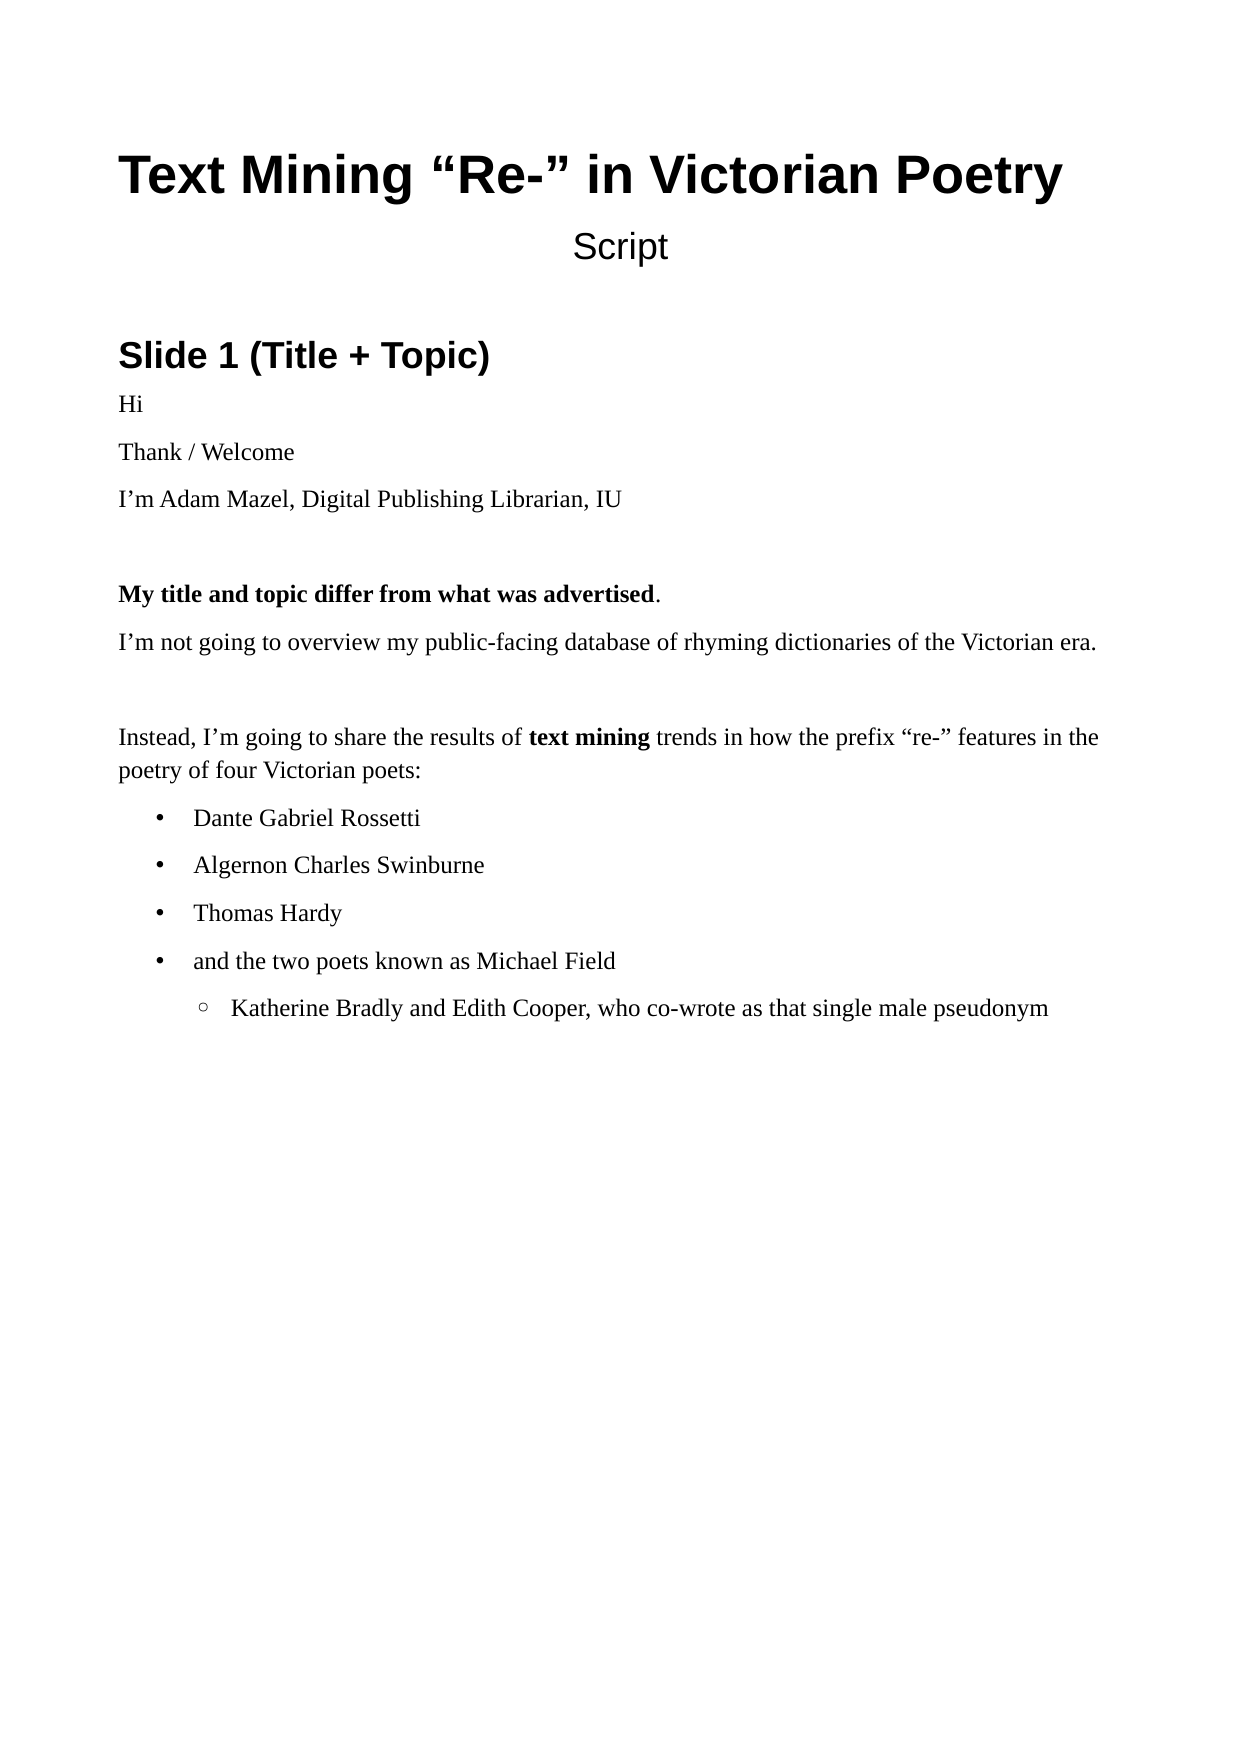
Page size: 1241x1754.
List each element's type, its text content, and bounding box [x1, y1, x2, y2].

list Dante Gabriel Rossetti [156, 803, 1122, 832]
list Algernon Charles Swinburne [156, 851, 1122, 879]
title Text Mining “Re-” in Victorian Poetry [118, 143, 1122, 205]
subtitle Script [118, 224, 1122, 267]
text Hi [118, 389, 1122, 418]
text Thank / Welcome [118, 437, 1122, 466]
list and the two poets known as Michael Field [156, 946, 1122, 974]
list Thomas Hardy [156, 898, 1122, 927]
text My title and topic differ from what was advertised. [118, 579, 1122, 608]
list Katherine Bradly and Edith Cooper, who co-wrote as that single male pseudonym [193, 993, 1122, 1022]
text I’m not going to overview my public-facing database of rhyming dictionaries of the Victorian era. [118, 627, 1122, 656]
subtitle Slide 1 (Title + Topic) [118, 333, 1122, 377]
text Instead, I’m going to share the results of text mining trends in how the prefix “re-” features in the poetry of four Victorian poets: [118, 722, 1122, 784]
text I’m Adam Mazel, Digital Publishing Librarian, IU [118, 484, 1122, 513]
